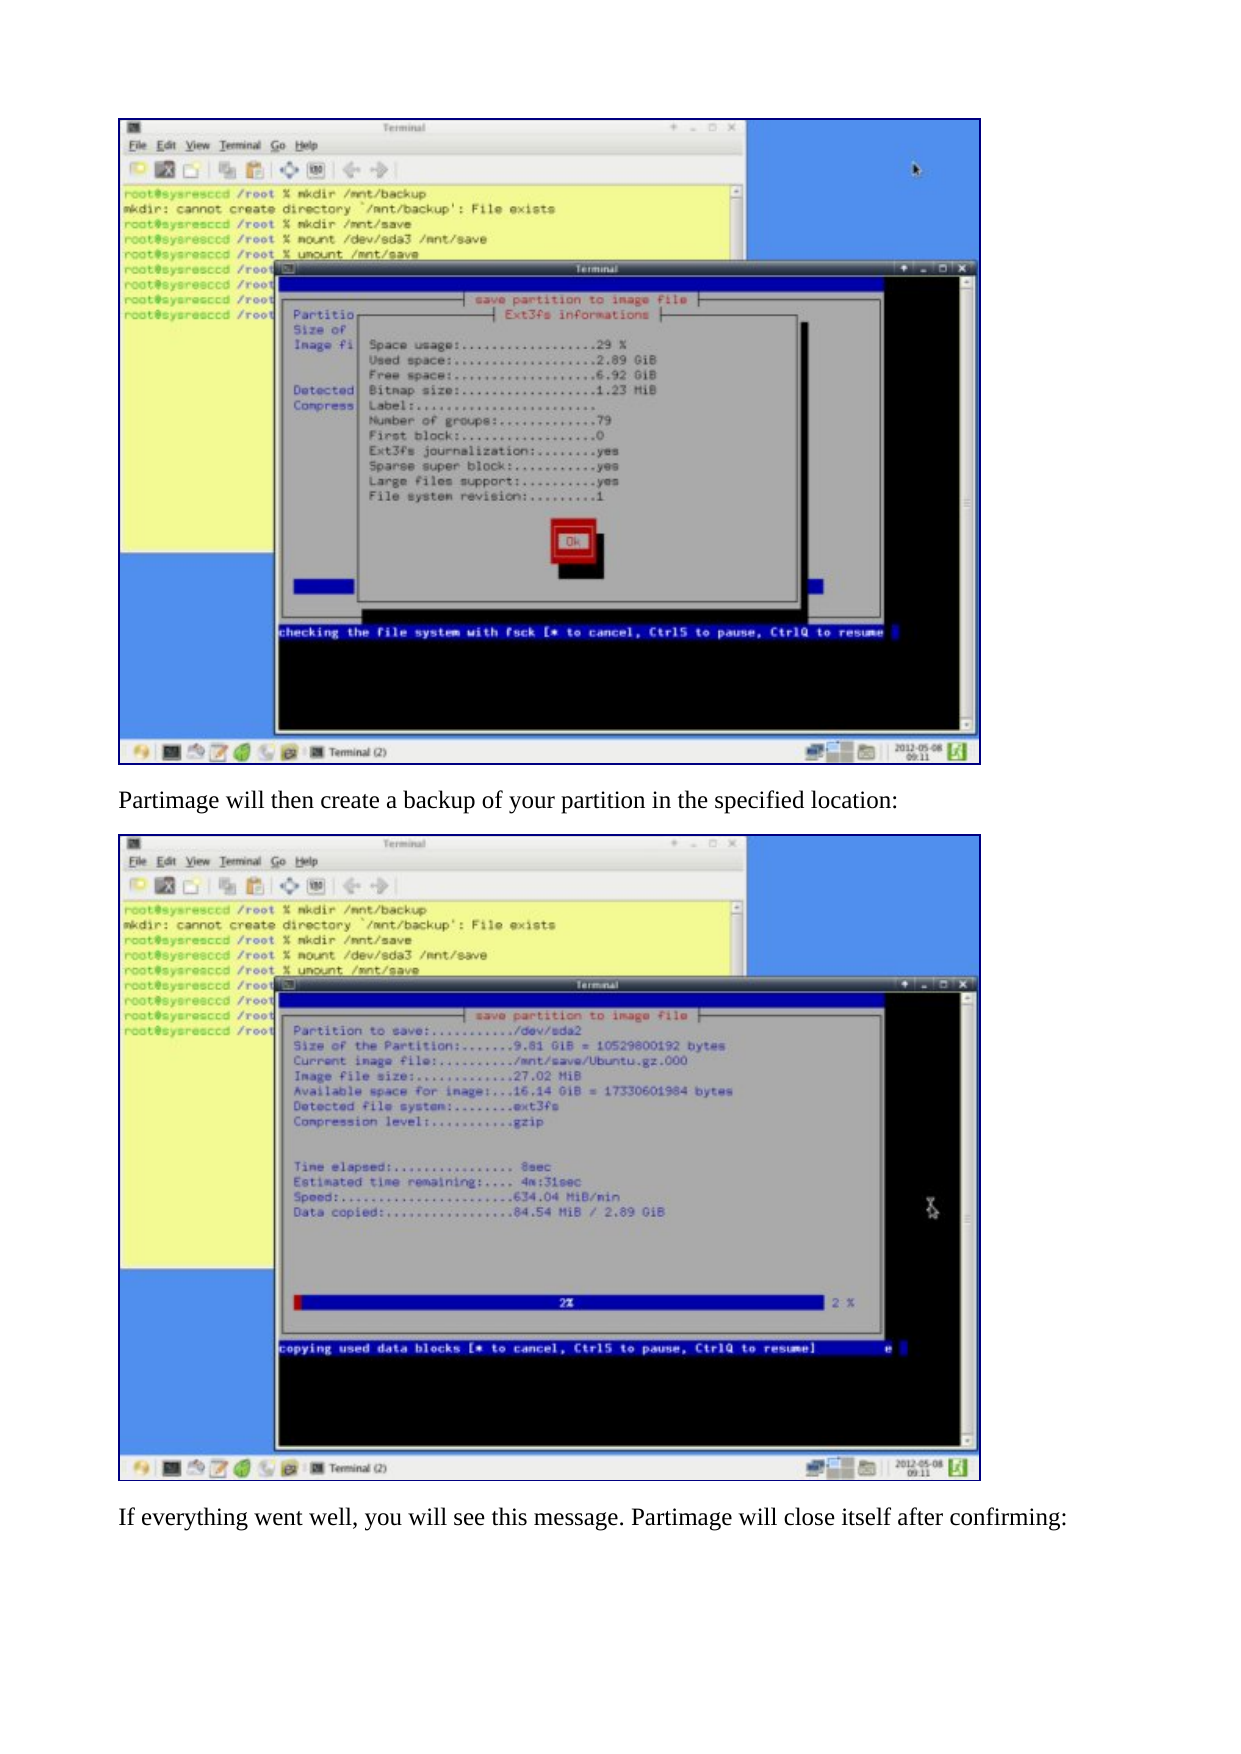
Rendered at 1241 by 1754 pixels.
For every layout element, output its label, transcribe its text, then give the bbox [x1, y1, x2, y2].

picture [120, 836, 979, 1480]
picture [120, 120, 979, 763]
text If everything went well, you will see this message. Partimage will close itself after confirming: [118, 1502, 1122, 1530]
text Partimage will then create a backup of your partition in the specified location: [118, 785, 1122, 814]
